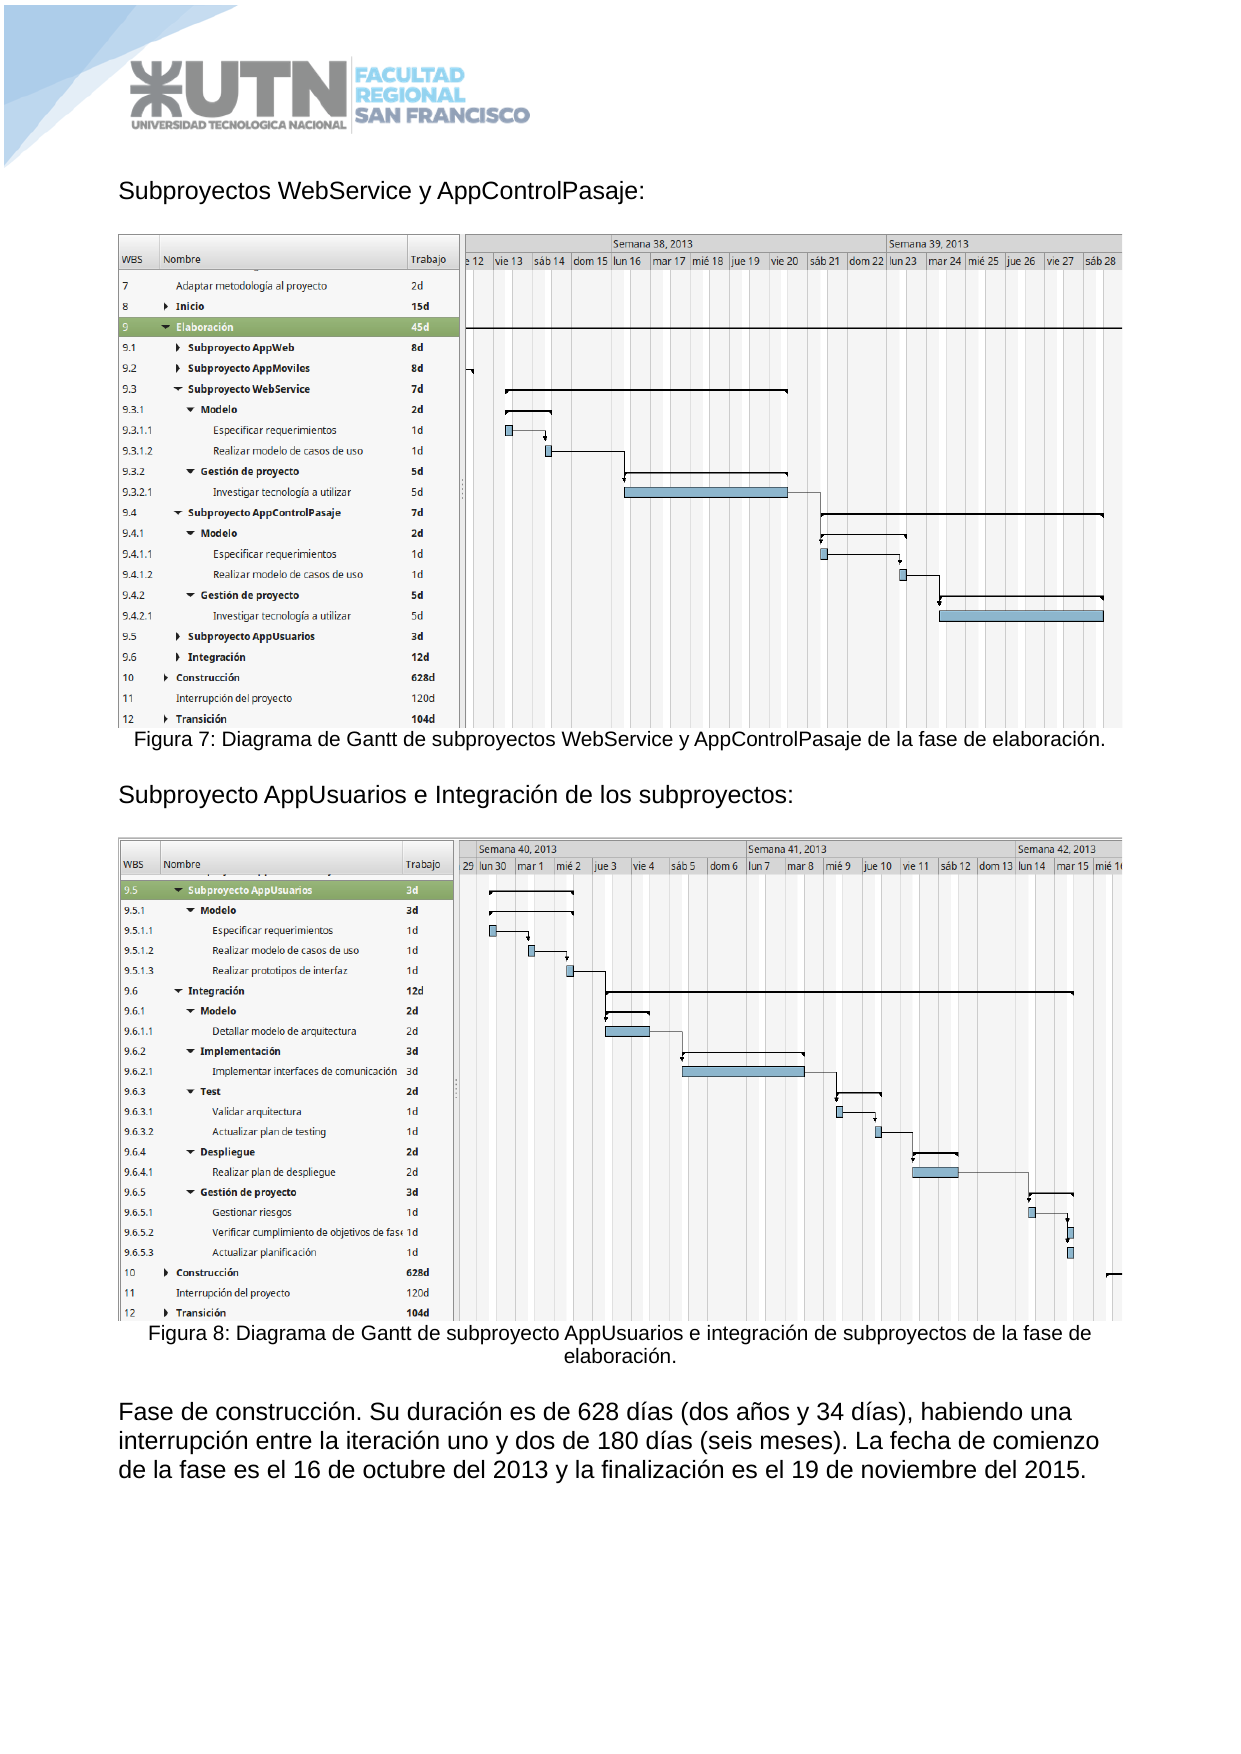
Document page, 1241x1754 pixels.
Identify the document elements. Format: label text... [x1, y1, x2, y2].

text Subproyectos WebService y AppControlPasaje: [118, 176, 1122, 205]
text Figura 7: Diagrama de Gantt de subproyectos WebService y AppControlPasaje de la fase de elaboración. [118, 728, 1122, 751]
picture [118, 837, 1123, 1321]
text Fase de construcción. Su duración es de 628 días (dos años y 34 días), habiendo una interrupción entre la iteración uno y dos de 180 días (seis meses). La fecha de comienzo de la fase es el 16 de octubre del 2013 y la finalización es el 19 de noviembre del 2015. [118, 1397, 1122, 1483]
picture [3, 5, 532, 169]
text Figura 8: Diagrama de Gantt de subproyecto AppUsuarios e integración de subproyectos de la fase de elaboración. [118, 1321, 1122, 1368]
text Subproyecto AppUsuarios e Integración de los subproyectos: [118, 780, 1122, 809]
picture [118, 233, 1123, 728]
